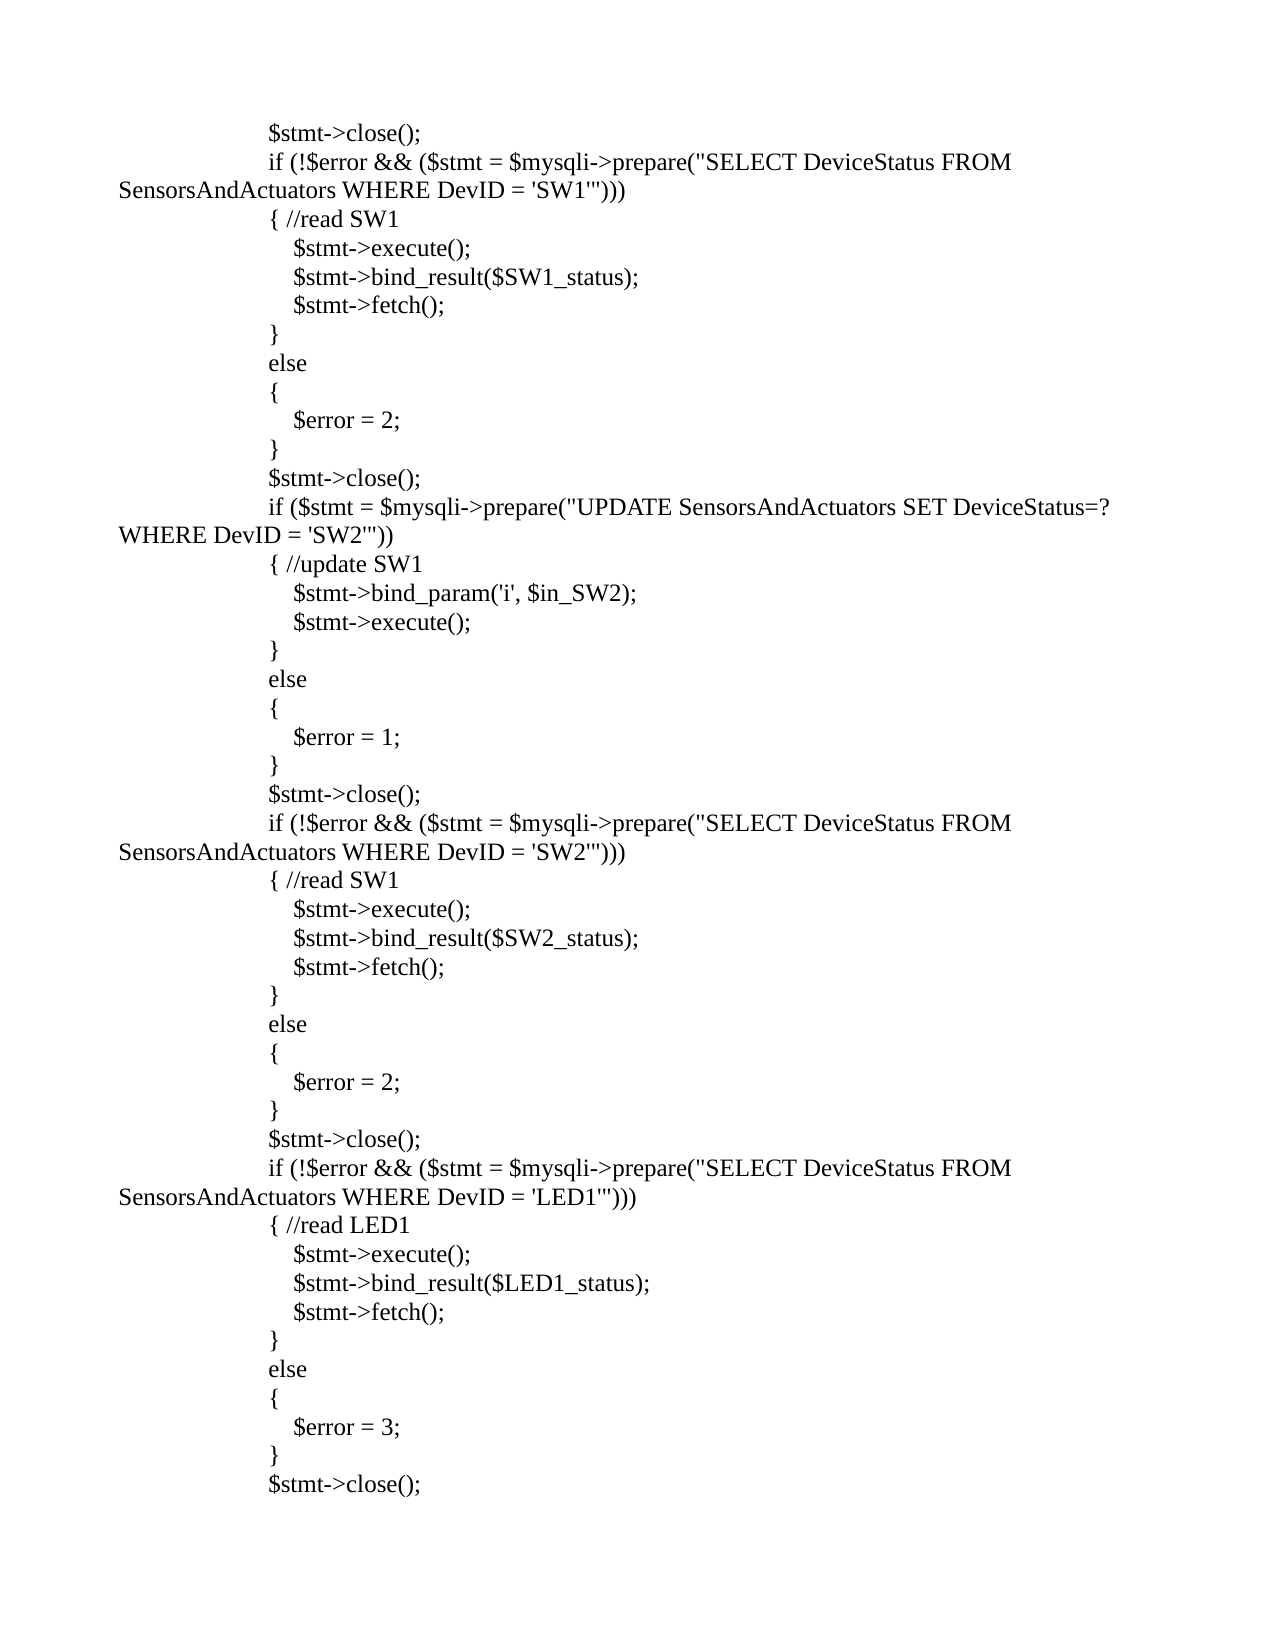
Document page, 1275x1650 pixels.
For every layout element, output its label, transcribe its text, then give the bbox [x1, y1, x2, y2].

text else [118, 664, 1157, 693]
text { //read LED1 [118, 1211, 1157, 1239]
text } [118, 1096, 1157, 1124]
text $stmt->close(); [118, 1124, 1157, 1153]
text { [118, 377, 1157, 406]
text $stmt->close(); [118, 1469, 1157, 1498]
text { //read SW1 [118, 866, 1157, 894]
text $error = 1; [118, 722, 1157, 751]
text } [118, 636, 1157, 664]
text } [118, 1441, 1157, 1469]
text { [118, 1383, 1157, 1412]
text } [118, 319, 1157, 348]
text $stmt->close(); [118, 118, 1157, 147]
text $stmt->bind_result($SW2_status); [118, 923, 1157, 952]
text $error = 3; [118, 1412, 1157, 1441]
text $stmt->fetch(); [118, 952, 1157, 981]
text $stmt->bind_result($SW1_status); [118, 262, 1157, 291]
text else [118, 1009, 1157, 1038]
text $error = 2; [118, 406, 1157, 434]
text if (!$error && ($stmt = $mysqli->prepare("SELECT DeviceStatus FROM SensorsAndActuators WHERE DevID = 'SW1'"))) [118, 147, 1157, 204]
text $stmt->execute(); [118, 233, 1157, 262]
text { //read SW1 [118, 204, 1157, 233]
text { [118, 1038, 1157, 1067]
text $stmt->bind_param('i', $in_SW2); [118, 578, 1157, 607]
text } [118, 434, 1157, 463]
text $stmt->close(); [118, 779, 1157, 808]
text $error = 2; [118, 1067, 1157, 1096]
text } [118, 1326, 1157, 1354]
text $stmt->fetch(); [118, 1297, 1157, 1326]
text if ($stmt = $mysqli->prepare("UPDATE SensorsAndActuators SET DeviceStatus=? WHERE DevID = 'SW2'")) [118, 492, 1157, 549]
text $stmt->fetch(); [118, 291, 1157, 319]
text else [118, 348, 1157, 377]
text if (!$error && ($stmt = $mysqli->prepare("SELECT DeviceStatus FROM SensorsAndActuators WHERE DevID = 'LED1'"))) [118, 1153, 1157, 1211]
text $stmt->close(); [118, 463, 1157, 492]
text $stmt->execute(); [118, 1239, 1157, 1268]
text if (!$error && ($stmt = $mysqli->prepare("SELECT DeviceStatus FROM SensorsAndActuators WHERE DevID = 'SW2'"))) [118, 808, 1157, 866]
text $stmt->execute(); [118, 607, 1157, 636]
text { //update SW1 [118, 549, 1157, 578]
text } [118, 981, 1157, 1009]
text $stmt->bind_result($LED1_status); [118, 1268, 1157, 1297]
text else [118, 1354, 1157, 1383]
text } [118, 751, 1157, 779]
text { [118, 693, 1157, 722]
text $stmt->execute(); [118, 894, 1157, 923]
